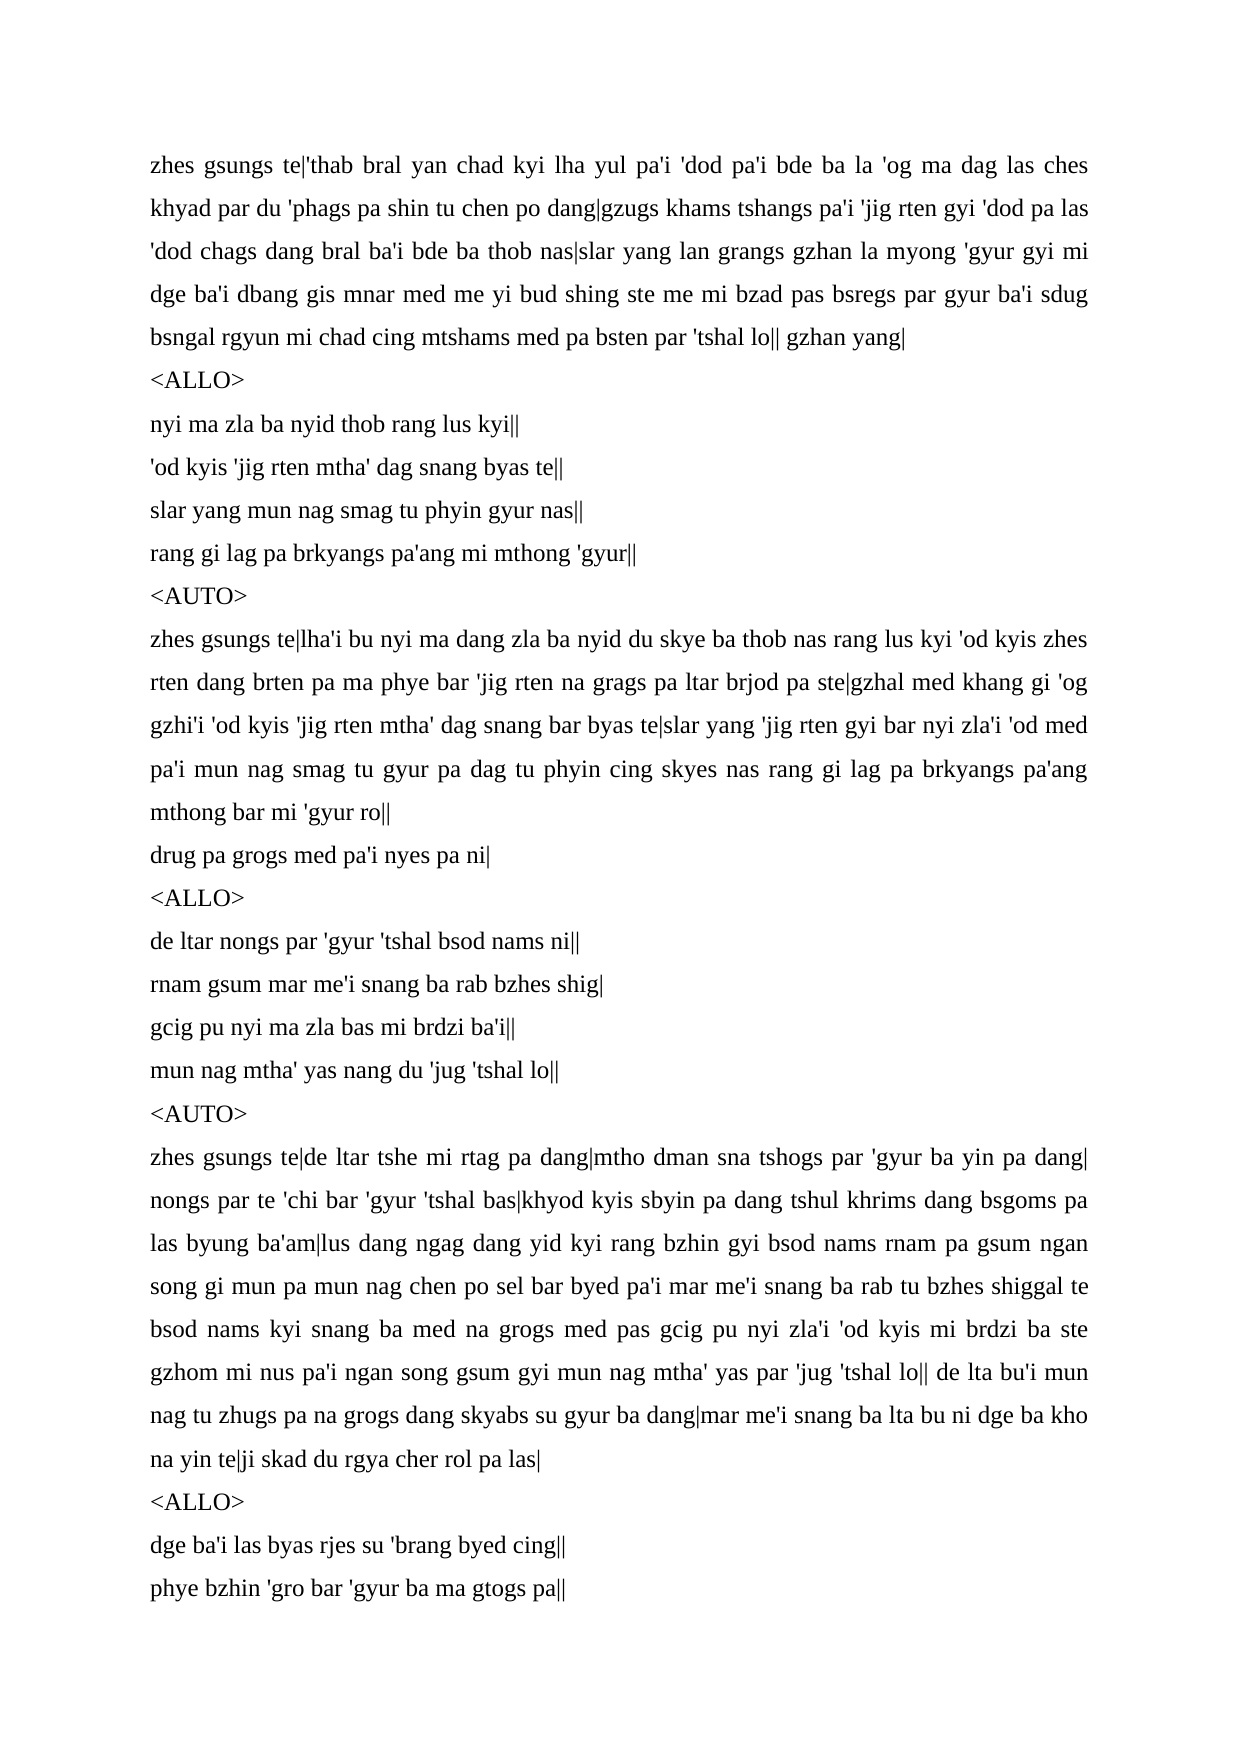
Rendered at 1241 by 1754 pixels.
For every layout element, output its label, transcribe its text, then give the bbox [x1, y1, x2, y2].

text mun nag mtha' yas nang du 'jug 'tshal lo|| [150, 1056, 1090, 1084]
text phye bzhin 'gro bar 'gyur ba ma gtogs pa|| [150, 1573, 1090, 1602]
text zhes gsungs te|lha'i bu nyi ma dang zla ba nyid du skye ba thob nas rang lus kyi 'od kyis zhes rten dang brten pa ma phye bar 'jig rten na grags pa ltar brjod pa ste|gzhal med khang gi 'og gzhi'i 'od kyis 'jig rten mtha' dag snang bar byas te|slar yang 'jig rten gyi bar nyi zla'i 'od med pa'i mun nag smag tu gyur pa dag tu phyin cing skyes nas rang gi lag pa brkyangs pa'ang mthong bar mi 'gyur ro|| [150, 624, 1090, 826]
text drug pa grogs med pa'i nyes pa ni| [150, 840, 1090, 869]
text gcig pu nyi ma zla bas mi brdzi ba'i|| [150, 1012, 1090, 1041]
text <ALLO> [150, 883, 1090, 912]
text slar yang mun nag smag tu phyin gyur nas|| [150, 495, 1090, 524]
text <AUTO> [150, 1099, 1090, 1127]
text de ltar nongs par 'gyur 'tshal bsod nams ni|| [150, 926, 1090, 955]
text <AUTO> [150, 581, 1090, 610]
text 'od kyis 'jig rten mtha' dag snang byas te|| [150, 452, 1090, 481]
text zhes gsungs te|'thab bral yan chad kyi lha yul pa'i 'dod pa'i bde ba la 'og ma dag las ches khyad par du 'phags pa shin tu chen po dang|gzugs khams tshangs pa'i 'jig rten gyi 'dod pa las 'dod chags dang bral ba'i bde ba thob nas|slar yang lan grangs gzhan la myong 'gyur gyi mi dge ba'i dbang gis mnar med me yi bud shing ste me mi bzad pas bsregs par gyur ba'i sdug bsngal rgyun mi chad cing mtshams med pa bsten par 'tshal lo|| gzhan yang| [150, 150, 1090, 351]
text zhes gsungs te|de ltar tshe mi rtag pa dang|mtho dman sna tshogs par 'gyur ba yin pa dang|nongs par te 'chi bar 'gyur 'tshal bas|khyod kyis sbyin pa dang tshul khrims dang bsgoms pa las byung ba'am|lus dang ngag dang yid kyi rang bzhin gyi bsod nams rnam pa gsum ngan song gi mun pa mun nag chen po sel bar byed pa'i mar me'i snang ba rab tu bzhes shiggal te bsod nams kyi snang ba med na grogs med pas gcig pu nyi zla'i 'od kyis mi brdzi ba ste gzhom mi nus pa'i ngan song gsum gyi mun nag mtha' yas par 'jug 'tshal lo|| de lta bu'i mun nag tu zhugs pa na grogs dang skyabs su gyur ba dang|mar me'i snang ba lta bu ni dge ba kho na yin te|ji skad du rgya cher rol pa las| [150, 1142, 1090, 1472]
text nyi ma zla ba nyid thob rang lus kyi|| [150, 409, 1090, 437]
text dge ba'i las byas rjes su 'brang byed cing|| [150, 1530, 1090, 1559]
text <ALLO> [150, 1487, 1090, 1516]
text <ALLO> [150, 366, 1090, 394]
text rang gi lag pa brkyangs pa'ang mi mthong 'gyur|| [150, 538, 1090, 567]
text rnam gsum mar me'i snang ba rab bzhes shig| [150, 969, 1090, 998]
